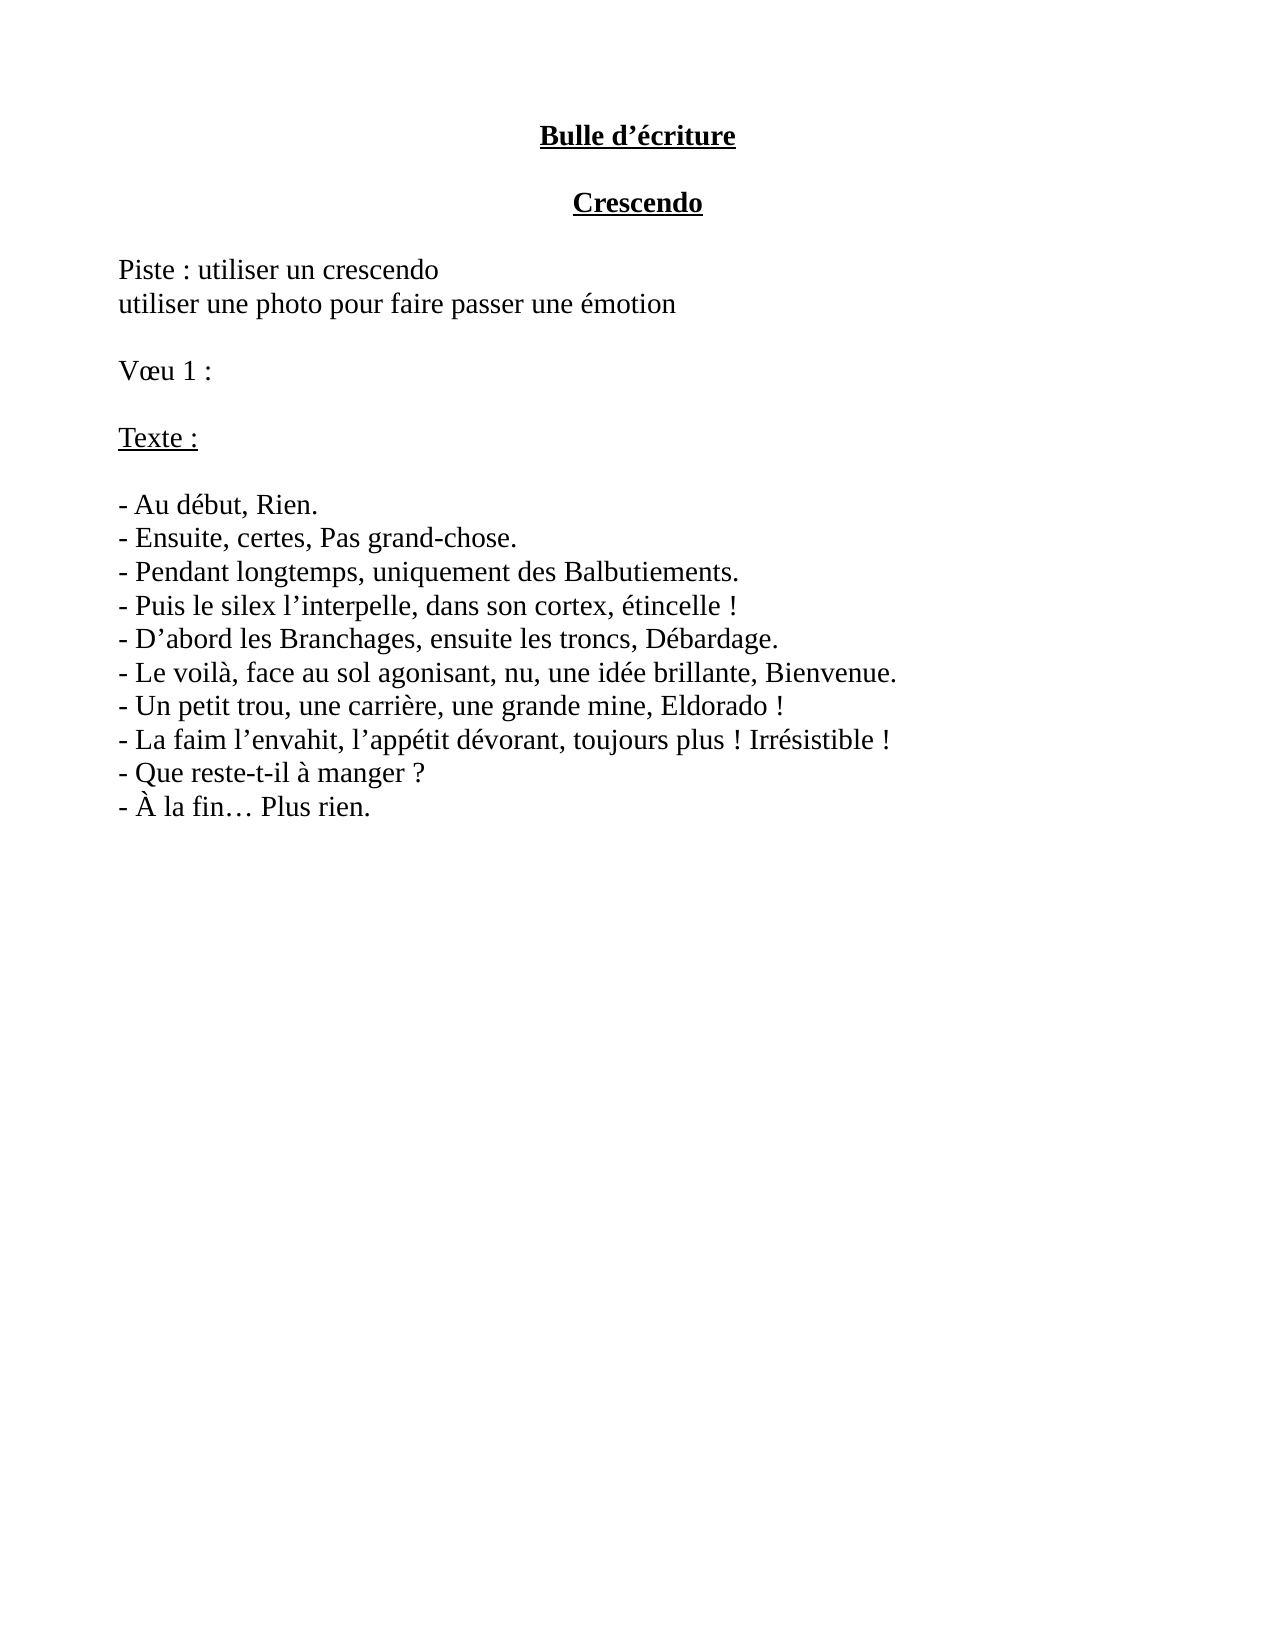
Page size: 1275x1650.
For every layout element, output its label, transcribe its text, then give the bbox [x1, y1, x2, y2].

text - Pendant longtemps, uniquement des Balbutiements. [118, 554, 1157, 588]
text Piste : utiliser un crescendo [118, 252, 1157, 286]
text - Un petit trou, une carrière, une grande mine, Eldorado ! [118, 688, 1157, 722]
text - Ensuite, certes, Pas grand-chose. [118, 521, 1157, 554]
text utiliser une photo pour faire passer une émotion [118, 286, 1157, 319]
text Bulle d’écriture [118, 118, 1157, 152]
text - Puis le silex l’interpelle, dans son cortex, étincelle ! [118, 588, 1157, 621]
text Vœu 1 : [118, 353, 1157, 386]
text - Au début, Rien. [118, 487, 1157, 521]
text - La faim l’envahit, l’appétit dévorant, toujours plus ! Irrésistible ! [118, 722, 1157, 755]
text - À la fin… Plus rien. [118, 789, 1157, 822]
text Texte : [118, 420, 1157, 453]
text - D’abord les Branchages, ensuite les troncs, Débardage. [118, 621, 1157, 655]
text Crescendo [118, 185, 1157, 219]
text - Que reste-t-il à manger ? [118, 755, 1157, 789]
text - Le voilà, face au sol agonisant, nu, une idée brillante, Bienvenue. [118, 655, 1157, 688]
